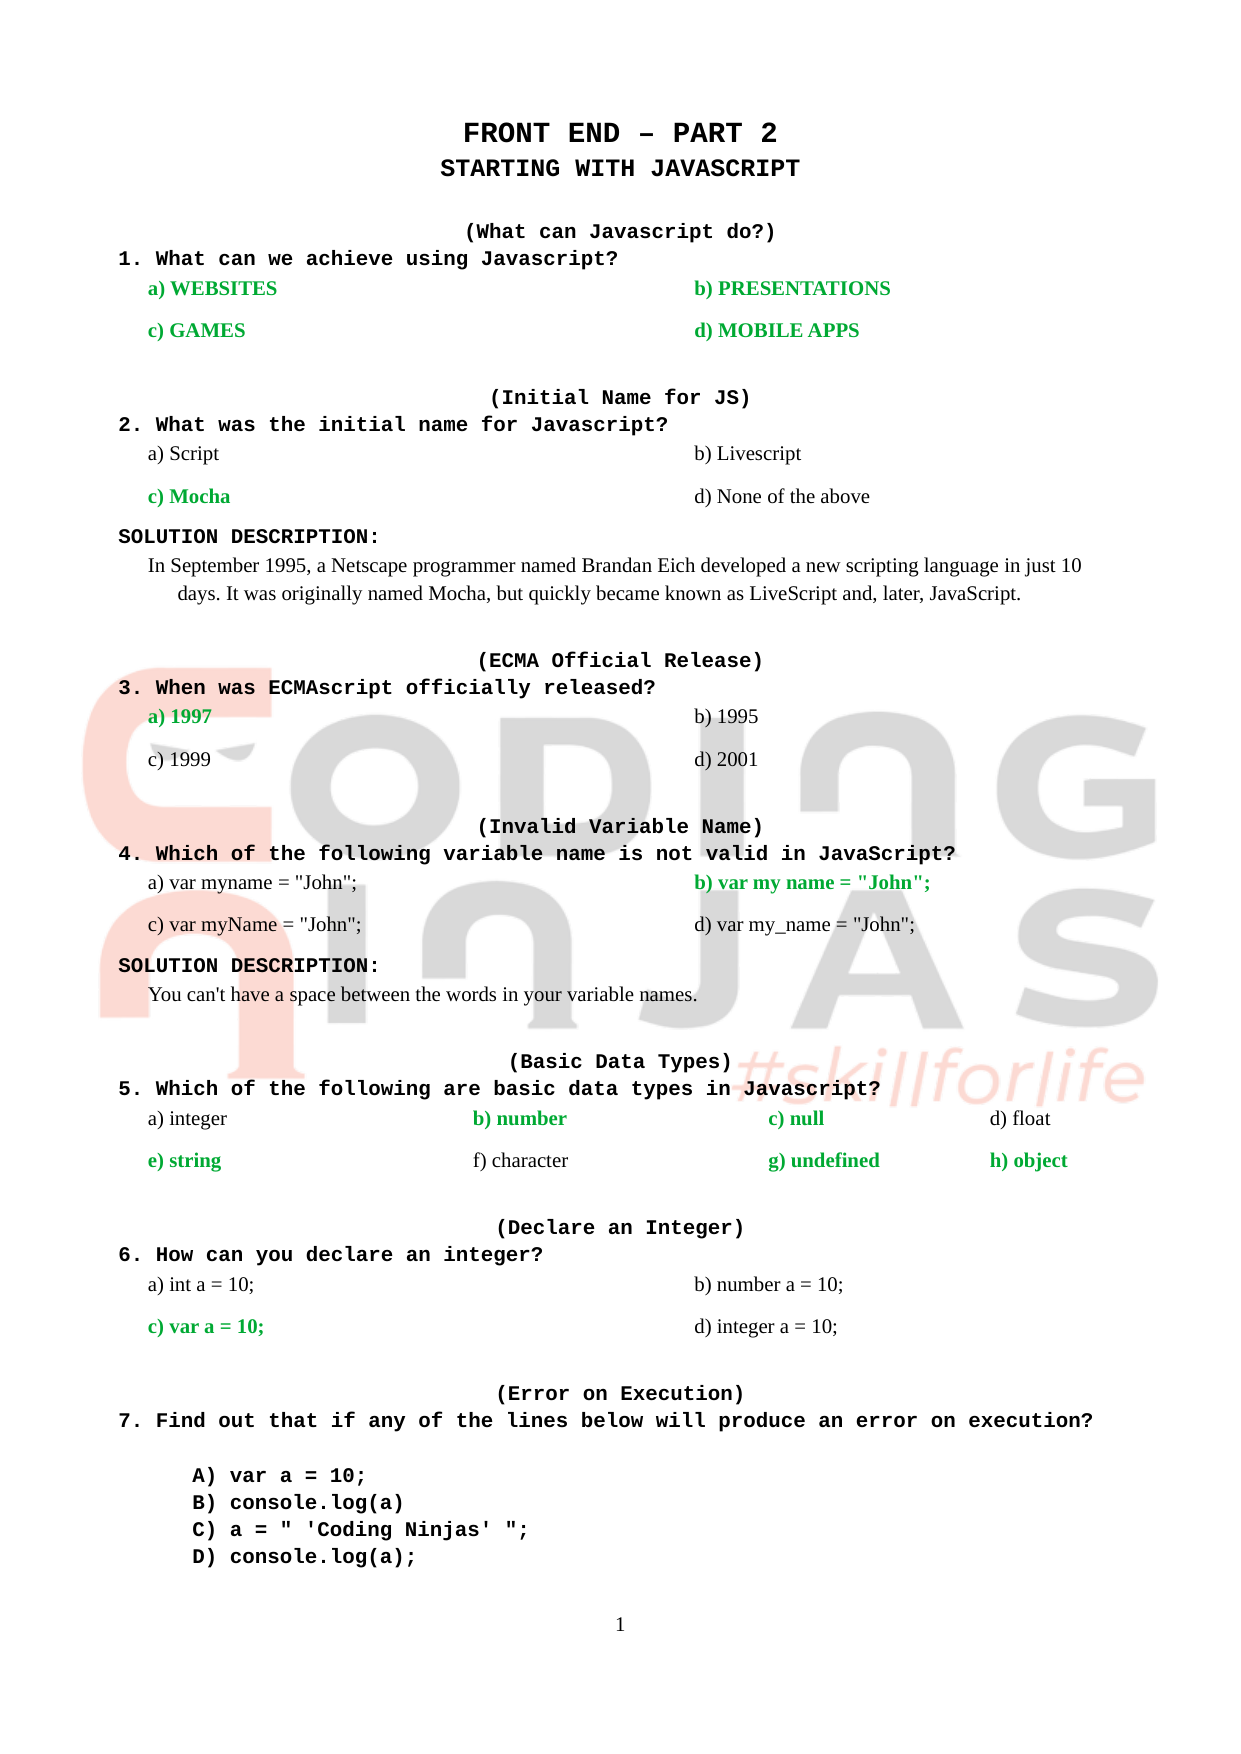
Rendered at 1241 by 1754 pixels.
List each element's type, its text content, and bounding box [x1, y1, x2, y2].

text 6. How can you declare an integer? [118, 1244, 1122, 1268]
text SOLUTION DESCRIPTION: [118, 526, 1122, 549]
text a) int a = 10; b) number a = 10; [148, 1271, 1122, 1296]
text A) var a = 10; [192, 1464, 1122, 1488]
text 1. What can we achieve using Javascript? [118, 248, 1122, 272]
text c) var myName = "John"; d) var my_name = "John"; [148, 912, 1122, 936]
text (ECMA Official Release) [118, 650, 1122, 673]
text You can't have a space between the words in your variable names. [148, 982, 1122, 1006]
text 5. Which of the following are basic data types in Javascript? [118, 1078, 1122, 1102]
text a) Script b) Livescript [148, 441, 1122, 465]
text a) 1997 b) 1995 [148, 704, 1122, 728]
text (Basic Data Types) [118, 1051, 1122, 1075]
text B) console.log(a) [192, 1492, 1122, 1515]
text a) WEBSITES b) PRESENTATIONS [148, 275, 1122, 299]
text FRONT END – PART 2 [118, 118, 1122, 151]
text e) string f) character g) undefined h) object [148, 1148, 1122, 1172]
text (Initial Name for JS) [118, 387, 1122, 411]
text 7. Find out that if any of the lines below will produce an error on execution? [118, 1410, 1122, 1434]
text (What can Javascript do?) [118, 221, 1122, 245]
text C) a = " 'Coding Ninjas' "; [192, 1519, 1122, 1543]
text In September 1995, a Netscape programmer named Brandan Eich developed a new scripting language in just 10 days. It was originally named Mocha, but quickly became known as LiveScript and, later, JavaScript. [148, 553, 1122, 604]
text a) var myname = "John"; b) var my name = "John"; [148, 870, 1122, 894]
text c) 1999 d) 2001 [148, 746, 1122, 771]
text 4. Which of the following variable name is not valid in JavaScript? [118, 843, 1122, 867]
text STARTING WITH JAVASCRIPT [118, 156, 1122, 184]
text (Invalid Variable Name) [118, 816, 1122, 839]
text 3. When was ECMAscript officially released? [118, 677, 1122, 701]
text c) GAMES d) MOBILE APPS [148, 318, 1122, 342]
text (Declare an Integer) [118, 1217, 1122, 1241]
text 2. What was the initial name for Javascript? [118, 414, 1122, 438]
text SOLUTION DESCRIPTION: [118, 954, 1122, 978]
text D) console.log(a); [192, 1546, 1122, 1570]
text a) integer b) number c) null d) float [148, 1106, 1122, 1129]
text (Error on Execution) [118, 1383, 1122, 1407]
text c) var a = 10; d) integer a = 10; [148, 1314, 1122, 1338]
text c) Mocha d) None of the above [148, 483, 1122, 508]
